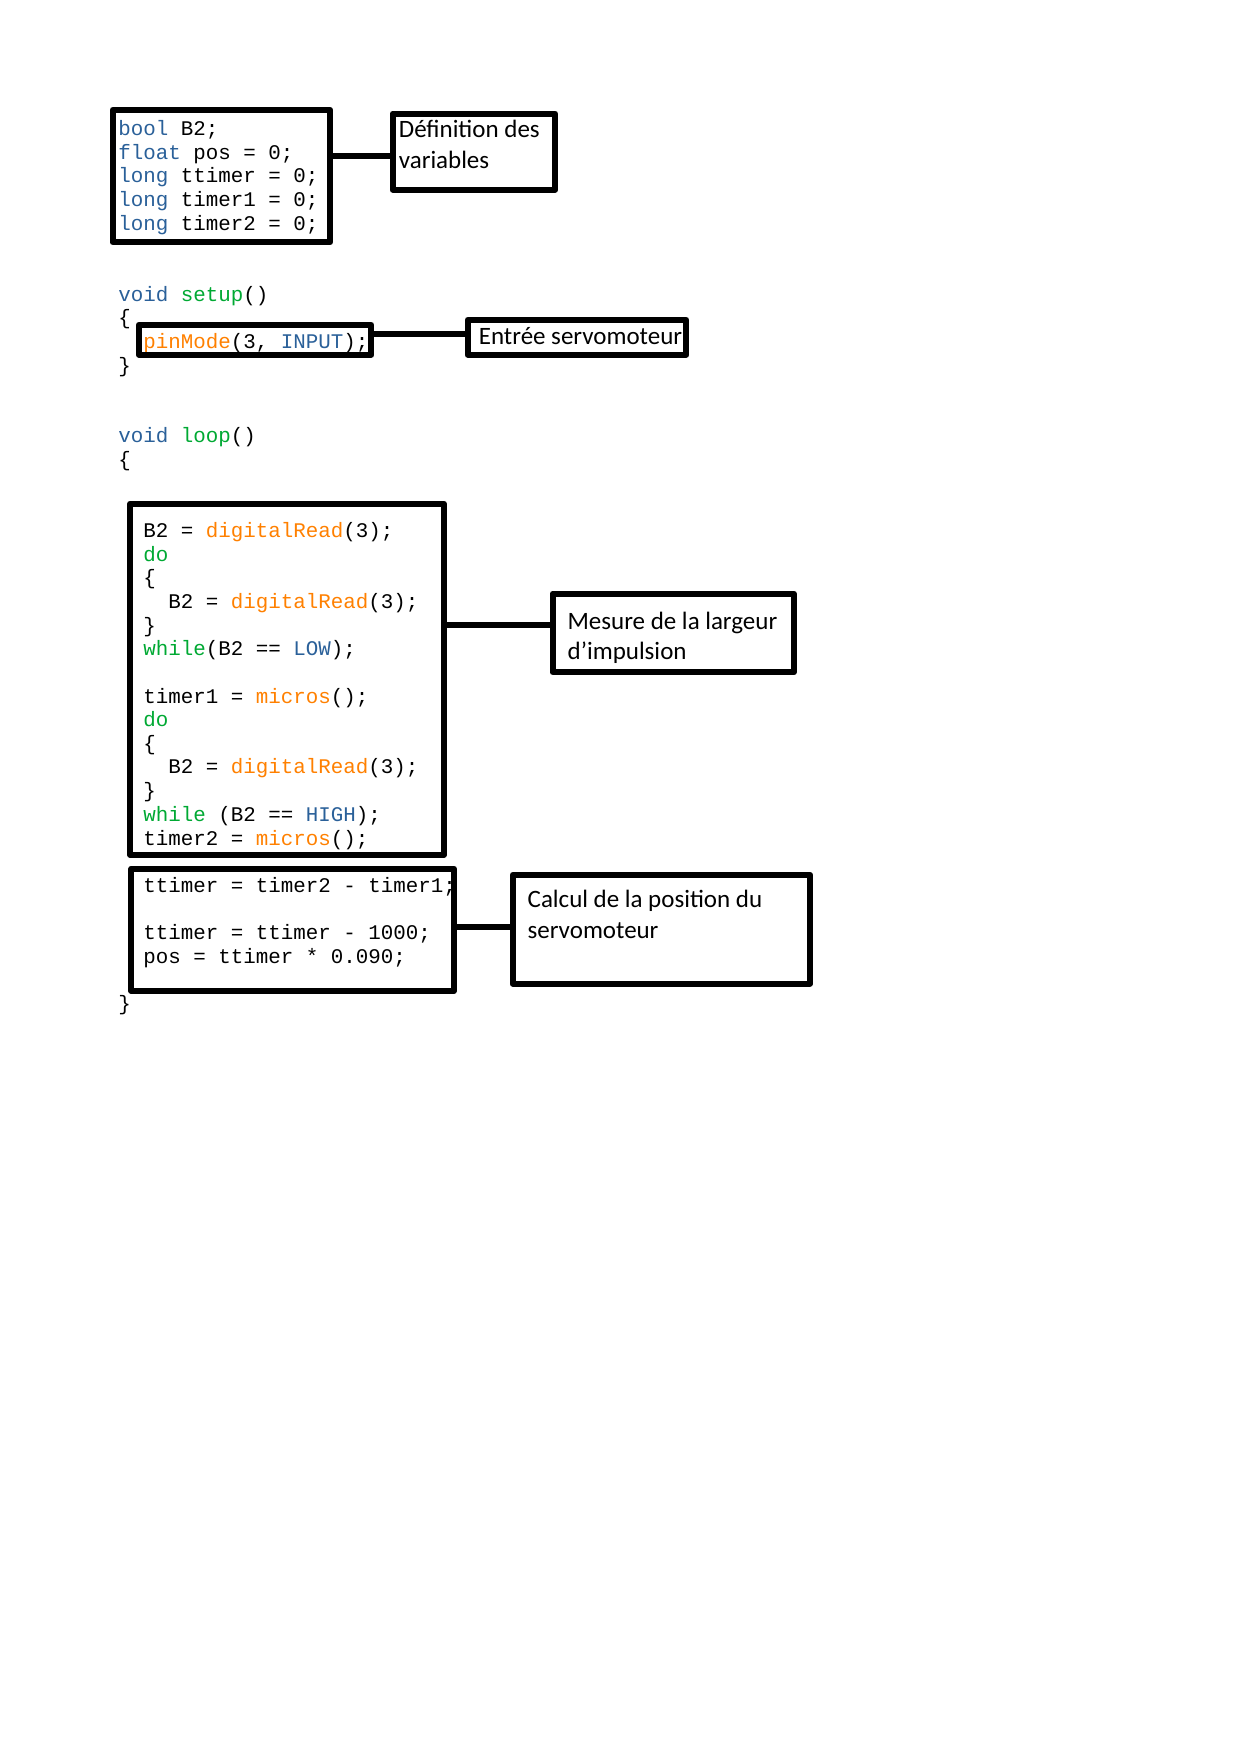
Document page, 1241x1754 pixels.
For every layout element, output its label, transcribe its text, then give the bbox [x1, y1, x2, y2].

text } [133, 615, 441, 638]
text long ttimer = 0; [118, 165, 327, 189]
text [447, 733, 1122, 757]
text long timer1 = 0; [118, 189, 327, 213]
text pinMode(3, INPUT); [118, 331, 136, 354]
text [516, 946, 807, 969]
text } [797, 615, 1122, 638]
text pinMode(3, INPUT); [471, 331, 683, 352]
text [813, 946, 1122, 969]
text while(B2 == LOW); [447, 638, 550, 662]
text [447, 827, 1122, 851]
text while(B2 == LOW); [133, 638, 441, 662]
text } [447, 615, 550, 622]
text { [118, 307, 1122, 331]
text [556, 597, 791, 615]
text do [133, 709, 441, 733]
text timer1 = micros(); [133, 686, 441, 709]
text [447, 780, 1122, 804]
text [447, 709, 1122, 733]
text float pos = 0; [333, 142, 390, 153]
text while(B2 == LOW); [556, 638, 791, 662]
text { [133, 567, 441, 591]
text [396, 165, 552, 187]
text } [447, 628, 550, 638]
text while(B2 == LOW); [797, 638, 1122, 662]
text [447, 686, 1122, 709]
text bool B2; [396, 118, 552, 142]
text bool B2; [558, 118, 1122, 142]
text [447, 757, 1122, 780]
text { [118, 449, 1122, 473]
text [333, 213, 1122, 236]
text bool B2; [333, 118, 390, 142]
text [118, 567, 127, 591]
text } [118, 993, 1122, 1017]
text ttimer = timer2 - timer1; [516, 878, 807, 898]
text do [133, 544, 441, 567]
text [118, 780, 127, 804]
text [797, 591, 1122, 615]
text float pos = 0; [558, 142, 1122, 165]
text timer2 = micros(); [133, 827, 441, 851]
text } [556, 615, 791, 638]
text B2 = digitalRead(3); [133, 591, 441, 615]
text [447, 544, 1122, 567]
text ttimer = ttimer - 1000; [516, 922, 807, 946]
text pinMode(3, INPUT); [142, 331, 368, 352]
text B2 = digitalRead(3); [133, 757, 441, 780]
text void loop() [118, 426, 1122, 449]
text ttimer = ttimer - 1000; [813, 922, 1122, 946]
text float pos = 0; [333, 159, 390, 165]
text pinMode(3, INPUT); [689, 331, 1122, 354]
text long timer2 = 0; [118, 213, 327, 236]
text } [118, 615, 127, 638]
text [447, 567, 1122, 591]
text [447, 520, 1122, 544]
text [118, 544, 127, 567]
text } [133, 780, 441, 804]
text } [653, 619, 659, 627]
text while (B2 == HIGH); [133, 804, 441, 827]
text ttimer = timer2 - timer1; [134, 875, 451, 898]
text [558, 165, 1122, 189]
text } [118, 354, 1122, 378]
text [333, 165, 390, 189]
text [333, 189, 1122, 213]
text pinMode(3, INPUT); [374, 337, 465, 354]
text [447, 591, 550, 615]
text B2 = digitalRead(3); [133, 520, 441, 544]
text [447, 804, 1122, 827]
text float pos = 0; [118, 142, 327, 165]
text void setup() [118, 284, 1122, 307]
text [118, 709, 127, 733]
text } [573, 615, 583, 624]
text pos = ttimer * 0.090; [134, 946, 451, 969]
text { [133, 733, 441, 757]
text ttimer = timer2 - timer1; [813, 875, 1122, 898]
text bool B2; [118, 118, 327, 142]
text [118, 733, 127, 757]
text ttimer = ttimer - 1000; [134, 922, 451, 946]
text float pos = 0; [396, 142, 552, 165]
text [457, 946, 510, 969]
text ttimer = timer2 - timer1; [457, 875, 510, 898]
text ttimer = ttimer - 1000; [457, 930, 510, 946]
